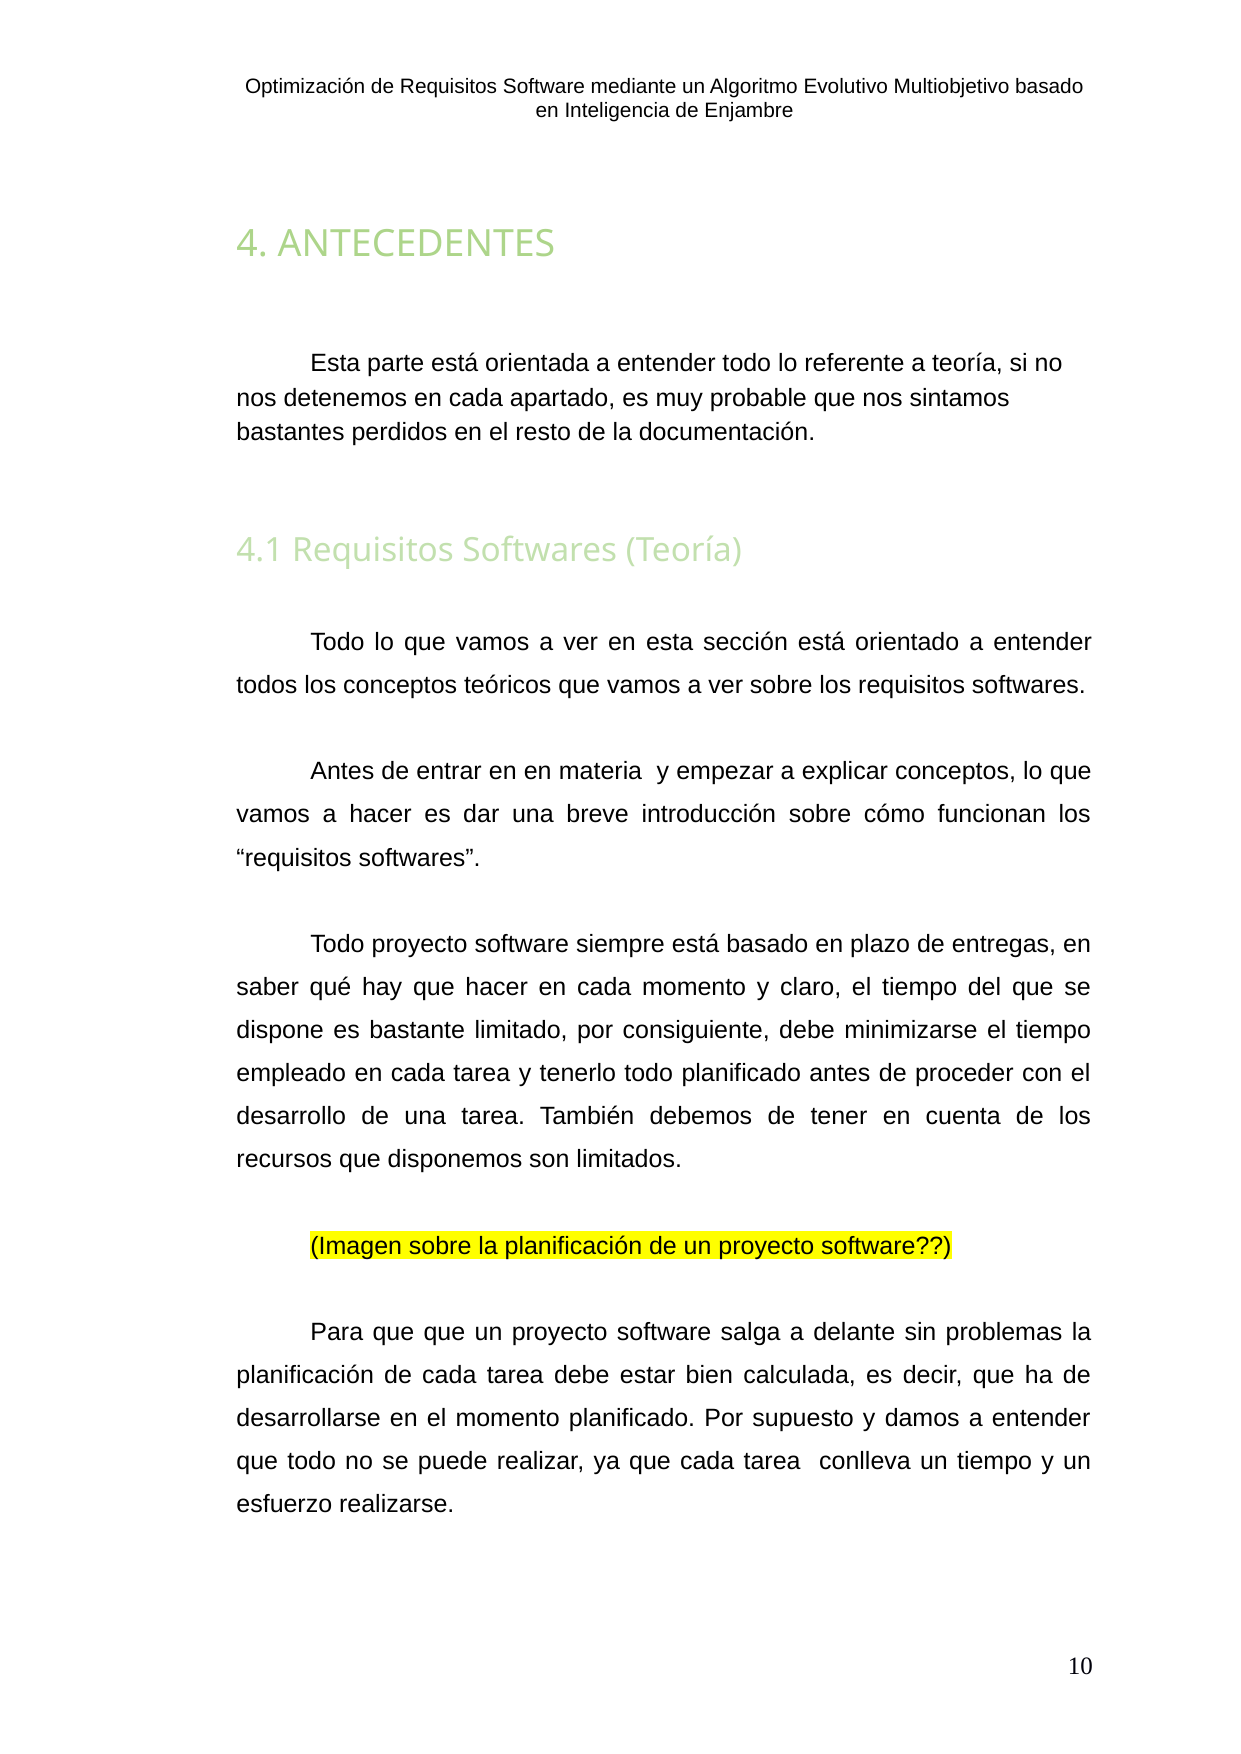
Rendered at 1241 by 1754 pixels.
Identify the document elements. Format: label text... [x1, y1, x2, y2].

text Todo lo que vamos a ver en esta sección está orientado a entender todos los conceptos teóricos que vamos a ver sobre los requisitos softwares. [236, 627, 1092, 699]
text (Imagen sobre la planificación de un proyecto software??) [236, 1231, 1092, 1259]
title 4. ANTECEDENTES [236, 216, 1092, 267]
text Todo proyecto software siempre está basado en plazo de entregas, en saber qué hay que hacer en cada momento y claro, el tiempo del que se dispone es bastante limitado, por consiguiente, debe minimizarse el tiempo empleado en cada tarea y tenerlo todo planificado antes de proceder con el desarrollo de una tarea. También debemos de tener en cuenta de los recursos que disponemos son limitados. [236, 929, 1092, 1173]
text Antes de entrar en en materia y empezar a explicar conceptos, lo que vamos a hacer es dar una breve introducción sobre cómo funcionan los “requisitos softwares”. [236, 756, 1092, 871]
subtitle 4.1 Requisitos Softwares (Teoría) [236, 526, 1092, 571]
text Para que que un proyecto software salga a delante sin problemas la planificación de cada tarea debe estar bien calculada, es decir, que ha de desarrollarse en el momento planificado. Por supuesto y damos a entender que todo no se puede realizar, ya que cada tarea conlleva un tiempo y un esfuerzo realizarse. [236, 1317, 1092, 1518]
text Esta parte está orientada a entender todo lo referente a teoría, si no nos detenemos en cada apartado, es muy probable que nos sintamos bastantes perdidos en el resto de la documentación. [236, 348, 1092, 446]
